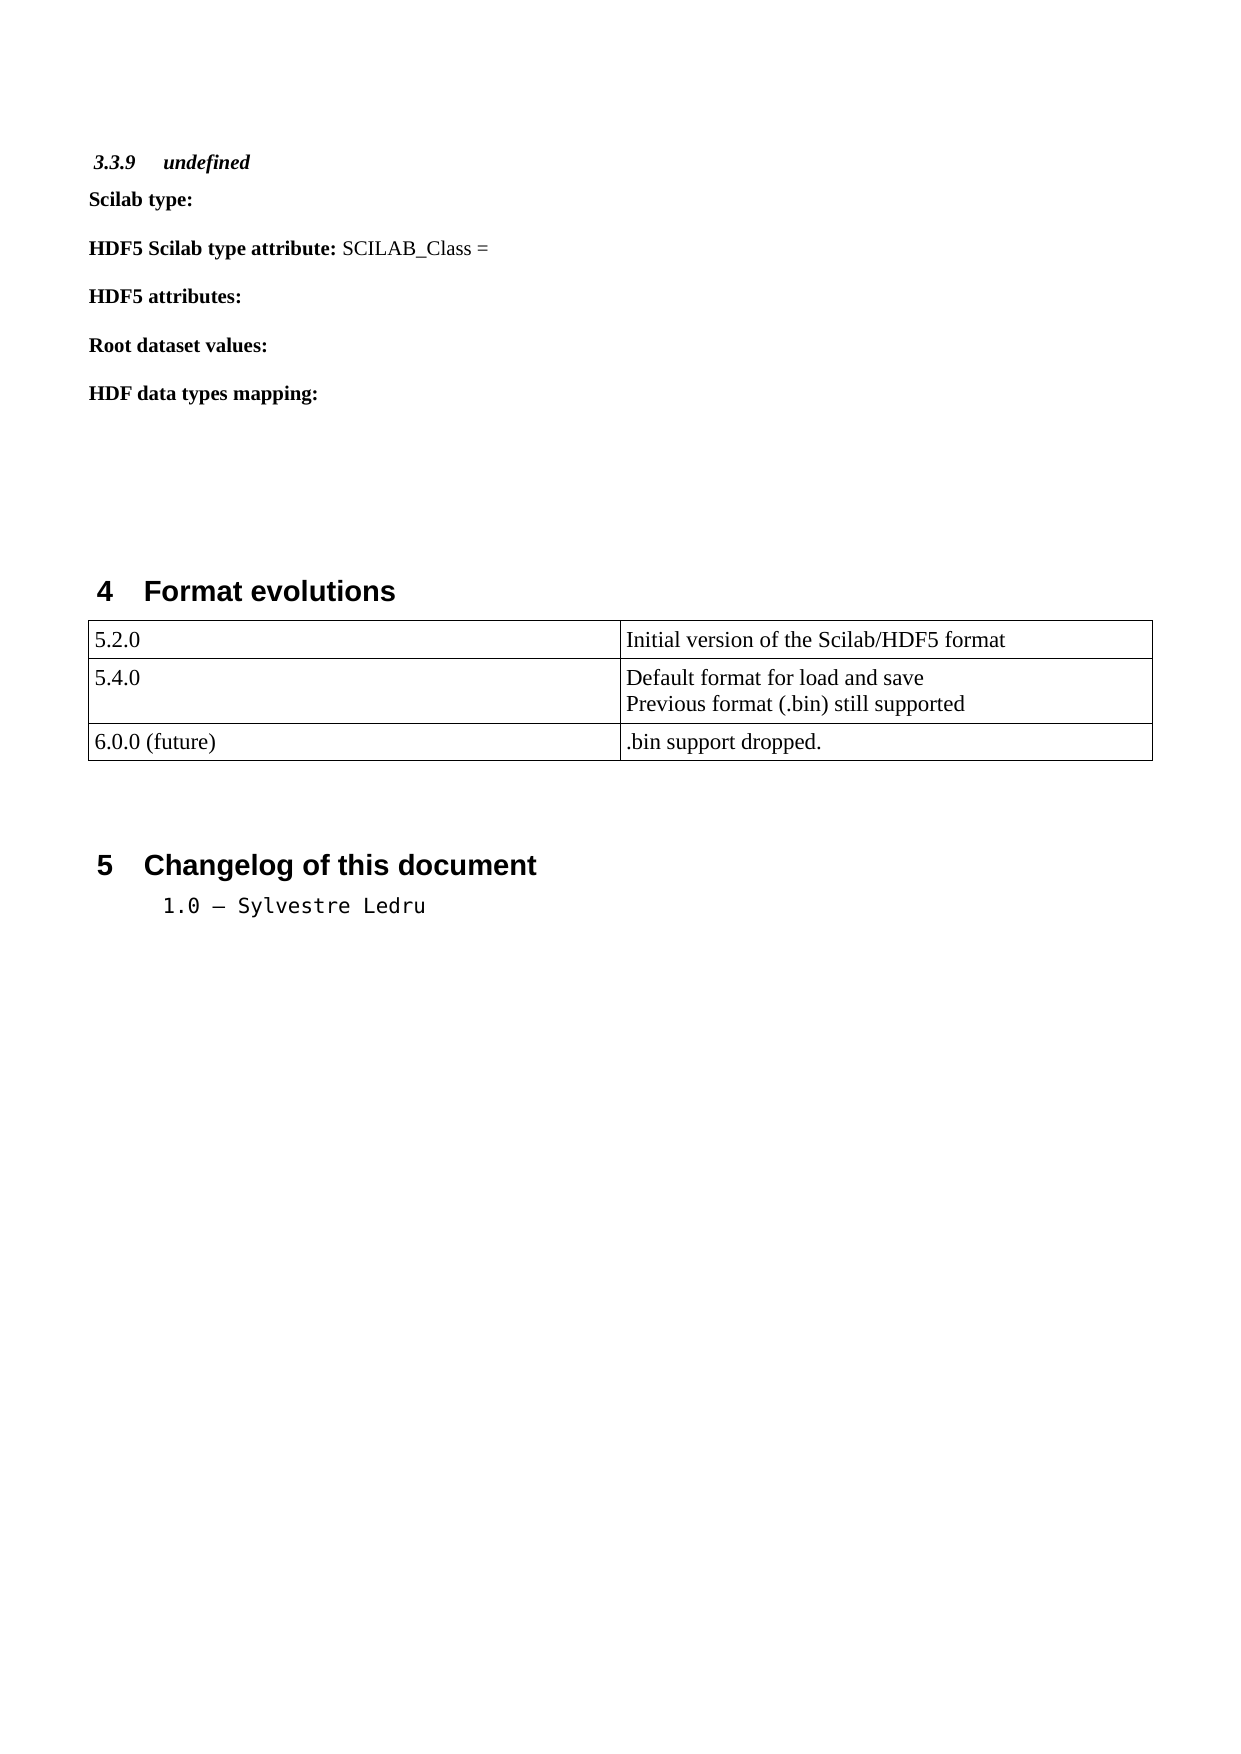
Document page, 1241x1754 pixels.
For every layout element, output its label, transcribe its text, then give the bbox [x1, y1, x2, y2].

table_header 5.2.0 [89, 621, 620, 658]
subtitle undefined [88, 150, 1152, 174]
text Root dataset values: [88, 332, 1152, 357]
text HDF data types mapping: [88, 381, 1152, 405]
table_cell .bin support dropped. [621, 724, 1152, 760]
text HDF5 attributes: [88, 284, 1152, 308]
table_cell 5.4.0 [89, 659, 620, 722]
subtitle Format evolutions [88, 574, 1152, 608]
text HDF5 Scilab type attribute: SCILAB_Class = [88, 235, 1152, 259]
table_cell Default format for load and save Previous format (.bin) still supported [621, 659, 1152, 722]
subtitle Changelog of this document [88, 848, 1152, 882]
text Scilab type: [88, 187, 1152, 211]
table_header Initial version of the Scilab/HDF5 format [621, 621, 1152, 658]
table_cell 6.0.0 (future) [89, 724, 620, 760]
text 1.0 – Sylvestre Ledru [88, 894, 1152, 919]
